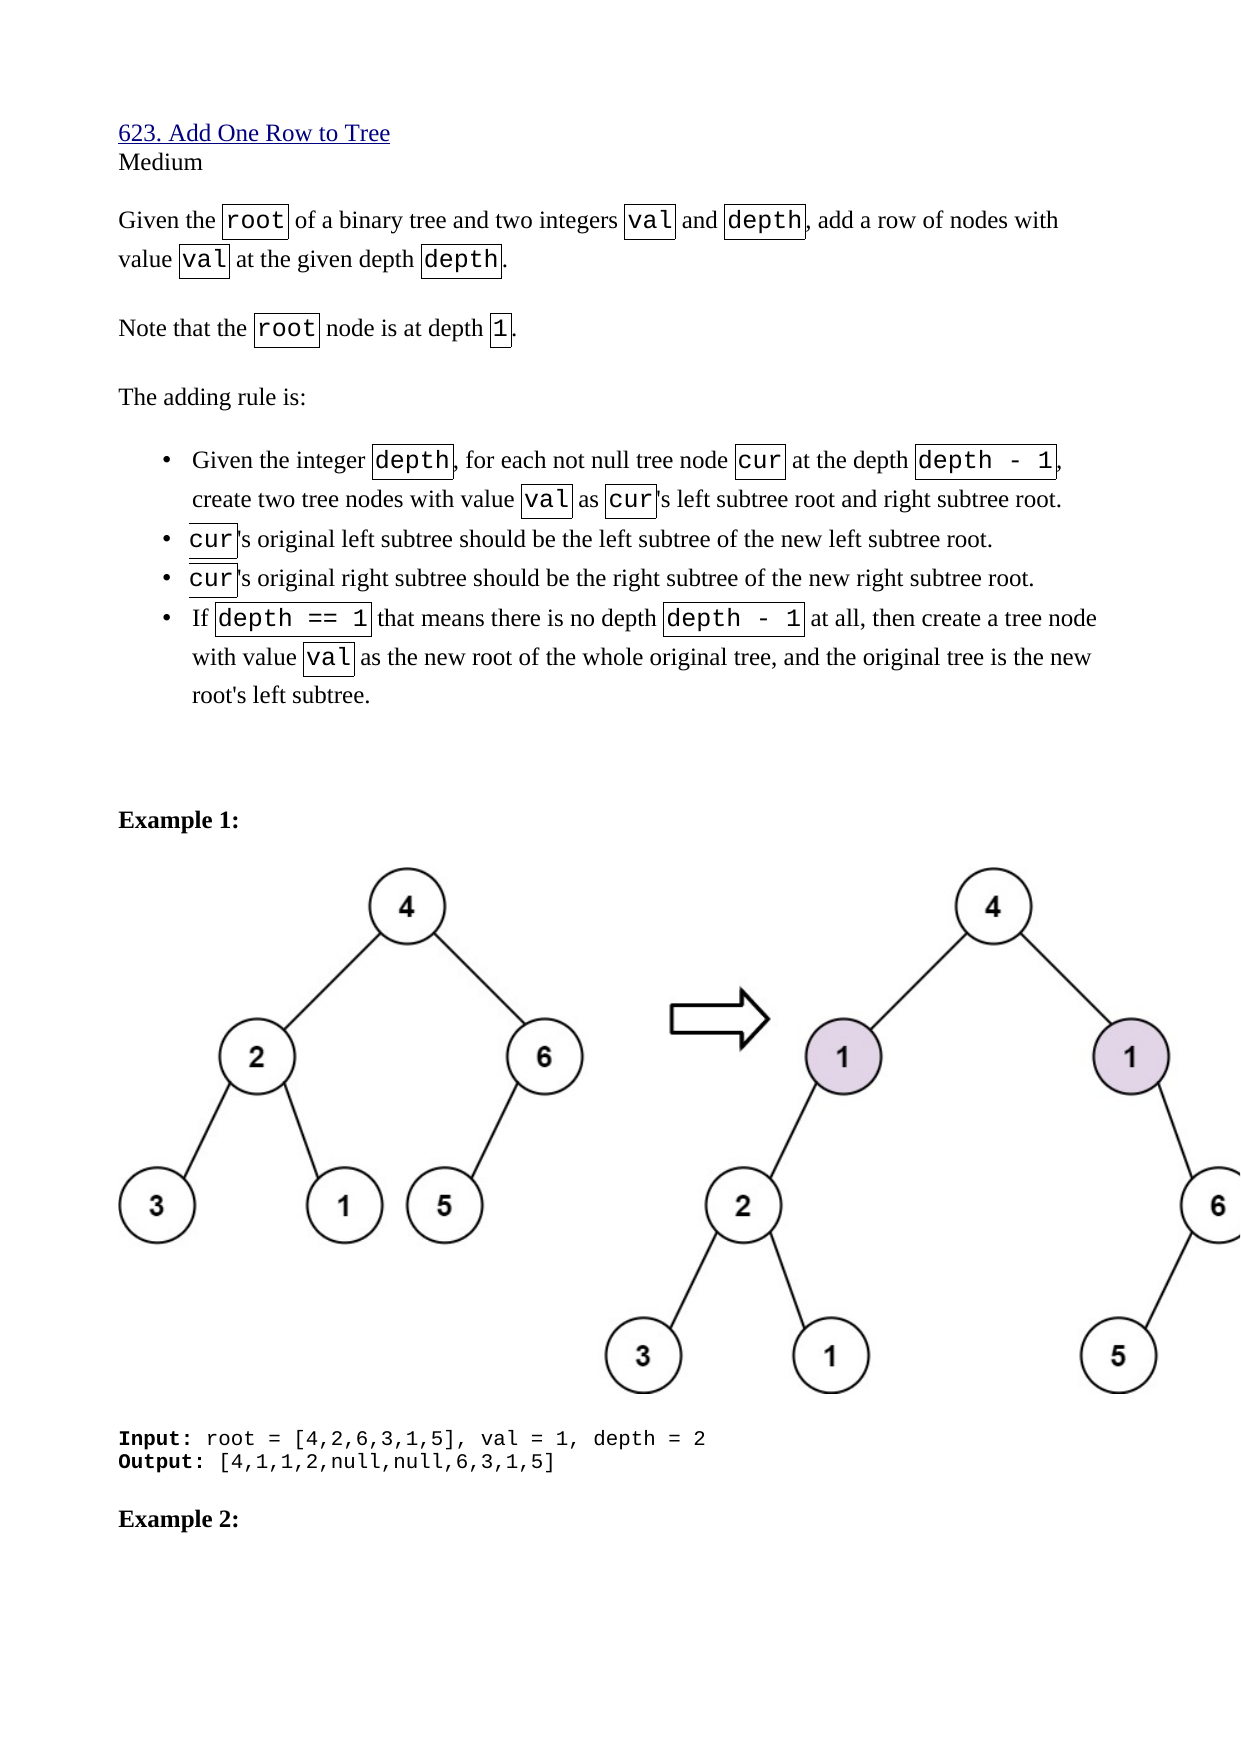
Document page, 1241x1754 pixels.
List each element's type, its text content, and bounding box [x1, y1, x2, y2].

text Medium [118, 147, 1122, 176]
text Given the root of a binary tree and two integers val and depth, add a row of nodes with value val at the given depth depth. [118, 204, 1122, 278]
text Example 2: [118, 1504, 1122, 1533]
list cur's original left subtree should be the left subtree of the new left subtree root. [238, 523, 1122, 558]
list cur's original right subtree should be the right subtree of the new right subtree root. [162, 563, 237, 597]
text . [512, 313, 1122, 347]
text node is at depth [320, 313, 490, 347]
text 1 [491, 314, 511, 347]
text 623. Add One Row to Tree [118, 118, 1122, 147]
picture [118, 867, 1241, 1394]
text Example 1: [118, 805, 1122, 834]
list Given the integer depth, for each not null tree node cur at the depth depth - 1, create two tree nodes with value val as cur's left subtree root and right subtree root. [162, 444, 1122, 518]
text Output: [4,1,1,2,null,null,6,3,1,5] [118, 1451, 1122, 1475]
text root [255, 314, 319, 347]
text The adding rule is: [118, 382, 1122, 411]
list cur's original left subtree should be the left subtree of the new left subtree root. [162, 523, 237, 558]
text Note that the [118, 313, 254, 347]
list cur's original right subtree should be the right subtree of the new right subtree root. [238, 563, 1122, 597]
list If depth == 1 that means there is no depth depth - 1 at all, then create a tree node with value val as the new root of the whole original tree, and the original tree is the new root's left subtree. [162, 602, 1122, 709]
text Input: root = [4,2,6,3,1,5], val = 1, depth = 2 [118, 1428, 1122, 1451]
